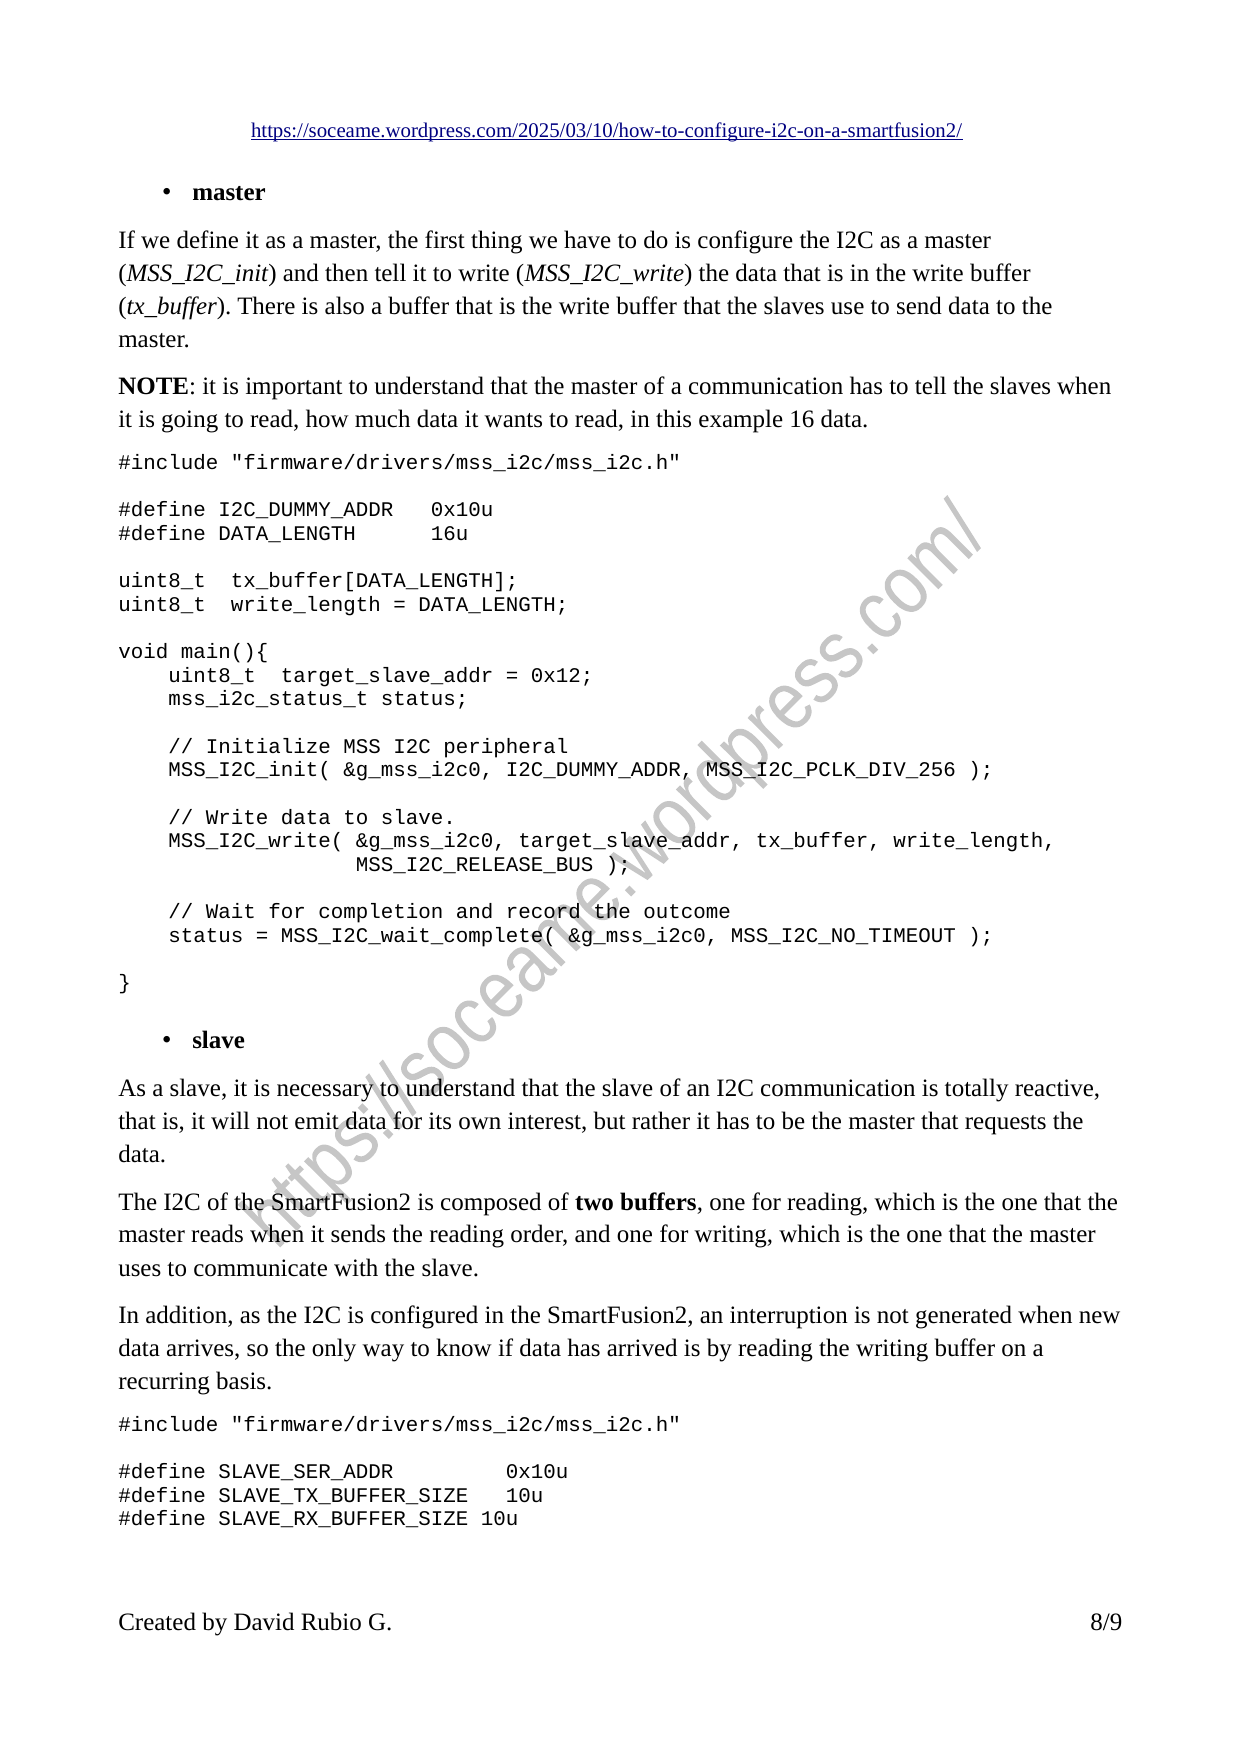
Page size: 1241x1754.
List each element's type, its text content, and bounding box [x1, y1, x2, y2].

text [733, 736, 761, 759]
text [756, 736, 1122, 759]
text NOTE: it is important to understand that the master of a communication has to tell the slaves when it is going to read, how much data it wants to read, in this example 16 data. [118, 371, 1122, 433]
text mss_i2c_status_t status; [118, 688, 775, 712]
text uint8_t target_slave_addr = 0x12; [118, 665, 831, 688]
text // Write data to slave. [118, 807, 658, 830]
text If we define it as a master, the first thing we have to do is configure the I2C as a master (MSS_I2C_init) and then tell it to write (MSS_I2C_write) the data that is in the write buffer (tx_buffer). There is also a buffer that is the write buffer that the slaves use to send data to the master. [118, 225, 1122, 352]
text MSS_I2C_init( &g_mss_i2c0, I2C_DUMMY_ADDR, MSS_I2C_PCLK_DIV_256 ); [761, 759, 1122, 783]
text [640, 854, 1122, 878]
text MSS_I2C_init( &g_mss_i2c0, I2C_DUMMY_ADDR, MSS_I2C_PCLK_DIV_256 ); [118, 759, 711, 783]
text MSS_I2C_write( &g_mss_i2c0, target_slave_addr, tx_buffer, write_length, [660, 830, 1122, 854]
text [660, 807, 689, 830]
text status = MSS_I2C_wait_complete( &g_mss_i2c0, MSS_I2C_NO_TIMEOUT ); [560, 925, 1122, 948]
text [684, 807, 1122, 830]
text #define I2C_DUMMY_ADDR 0x10u [118, 499, 958, 523]
text MSS_I2C_RELEASE_BUS ); [118, 854, 642, 878]
text // Initialize MSS I2C peripheral [118, 736, 732, 759]
text status = MSS_I2C_wait_complete( &g_mss_i2c0, MSS_I2C_NO_TIMEOUT ); [118, 925, 541, 948]
text [801, 665, 1122, 688]
text MSS_I2C_write( &g_mss_i2c0, target_slave_addr, tx_buffer, write_length, [118, 830, 651, 854]
text [966, 523, 1122, 547]
text #include "firmware/drivers/mss_i2c/mss_i2c.h" [118, 452, 1122, 476]
list master [162, 177, 1122, 206]
text void main(){ [118, 641, 856, 665]
text In addition, as the I2C is configured in the SmartFusion2, an interruption is not generated when new data arrives, so the only way to know if data has arrived is by reading the writing buffer on a recurring basis. [118, 1300, 1122, 1395]
text As a slave, it is necessary to understand that the slave of an I2C communication is totally reactive, that is, it will not emit data for its own interest, but rather it has to be the master that requests the data. [118, 1073, 1122, 1168]
text } [118, 972, 1122, 996]
text #define SLAVE_SER_ADDR 0x10u [118, 1461, 1122, 1485]
text #include "firmware/drivers/mss_i2c/mss_i2c.h" [118, 1414, 1122, 1437]
text #define DATA_LENGTH 16u [118, 523, 973, 547]
text [788, 688, 1122, 712]
text The I2C of the SmartFusion2 is composed of two buffers, one for reading, which is the one that the master reads when it sends the reading order, and one for writing, which is the one that the master uses to communicate with the slave. [118, 1187, 1122, 1281]
text [951, 499, 1122, 523]
text [826, 641, 1122, 665]
text #define SLAVE_RX_BUFFER_SIZE 10u [118, 1508, 1122, 1532]
list slave [162, 1025, 1122, 1054]
text // Wait for completion and record the outcome [118, 901, 578, 925]
text uint8_t tx_buffer[DATA_LENGTH]; [118, 570, 894, 594]
text [907, 570, 1122, 594]
text uint8_t write_length = DATA_LENGTH; [118, 594, 1122, 617]
text // Wait for completion and record the outcome [579, 901, 1122, 925]
text #define SLAVE_TX_BUFFER_SIZE 10u [118, 1485, 1122, 1508]
